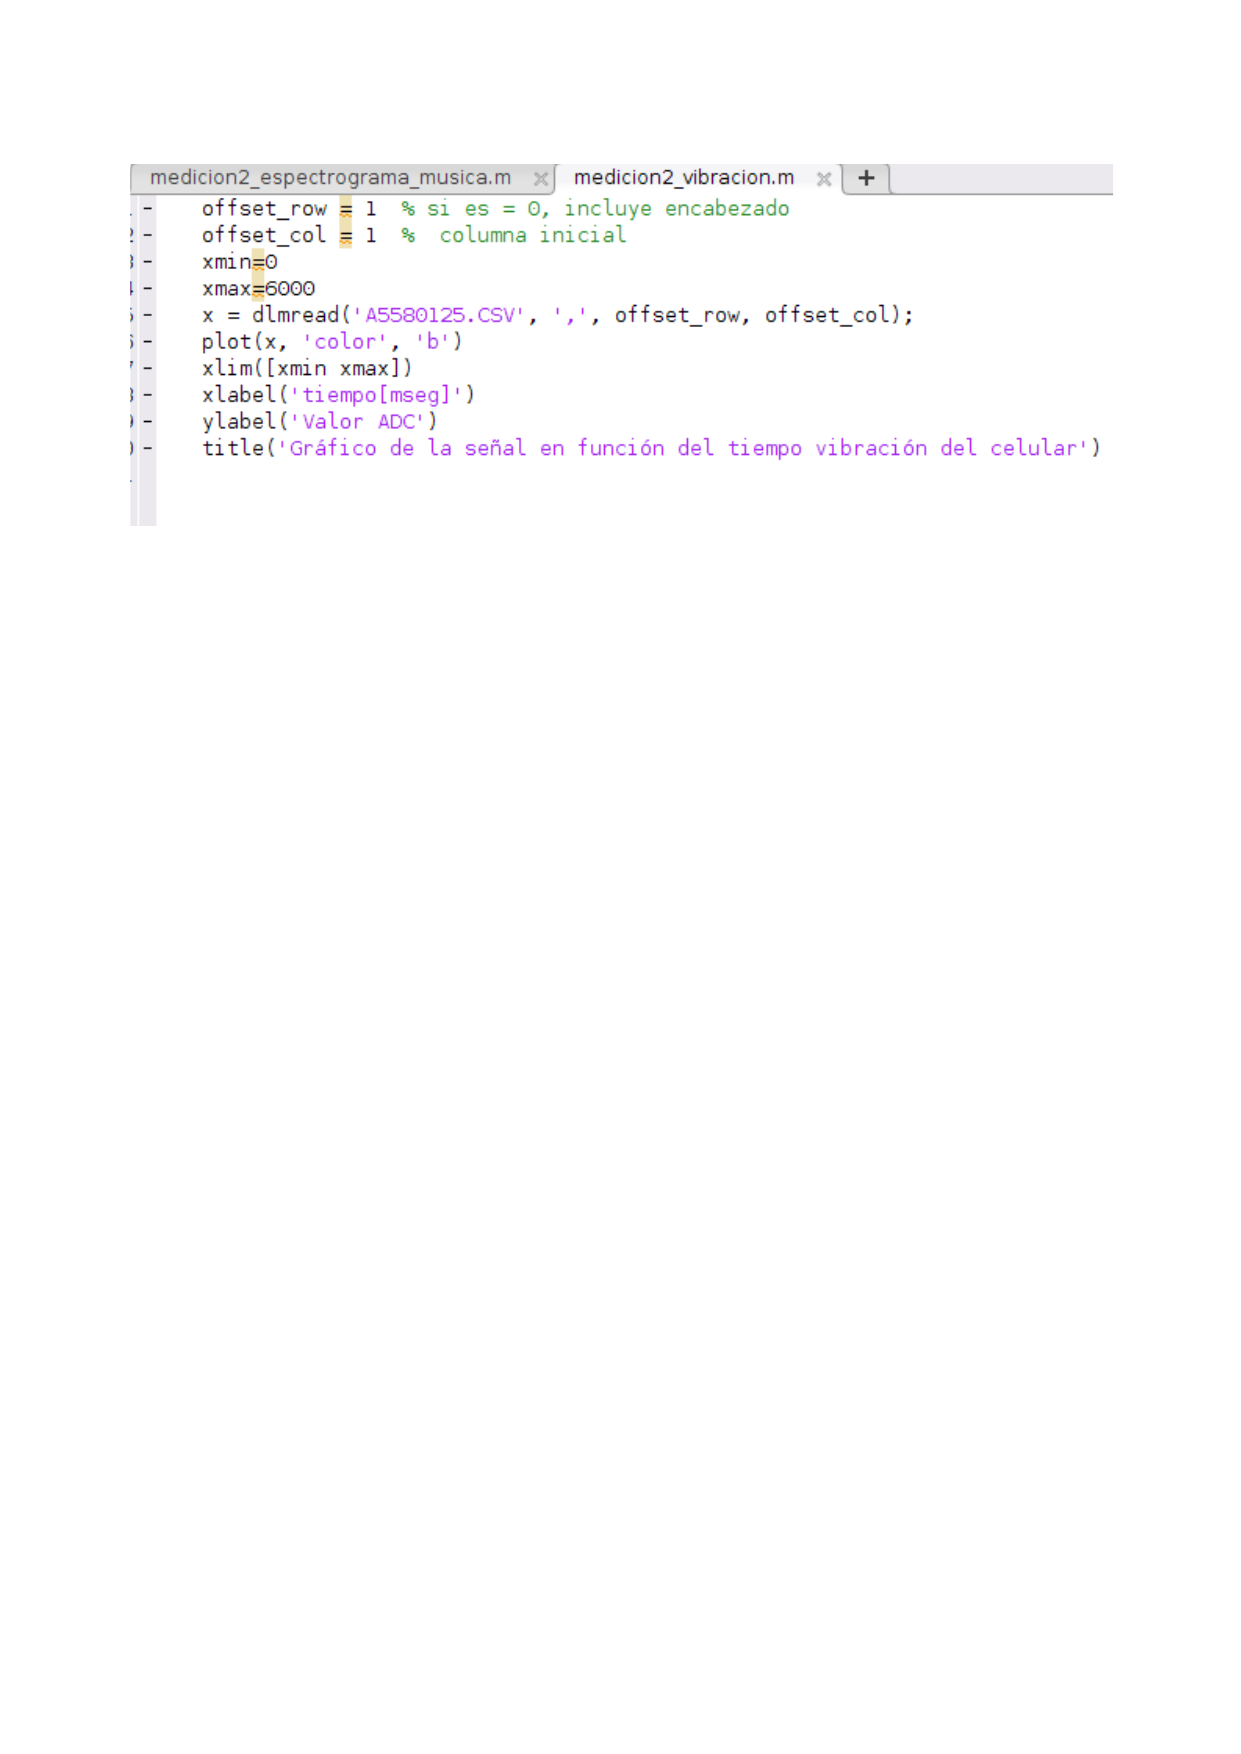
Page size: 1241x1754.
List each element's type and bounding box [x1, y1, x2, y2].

picture [130, 164, 1114, 526]
